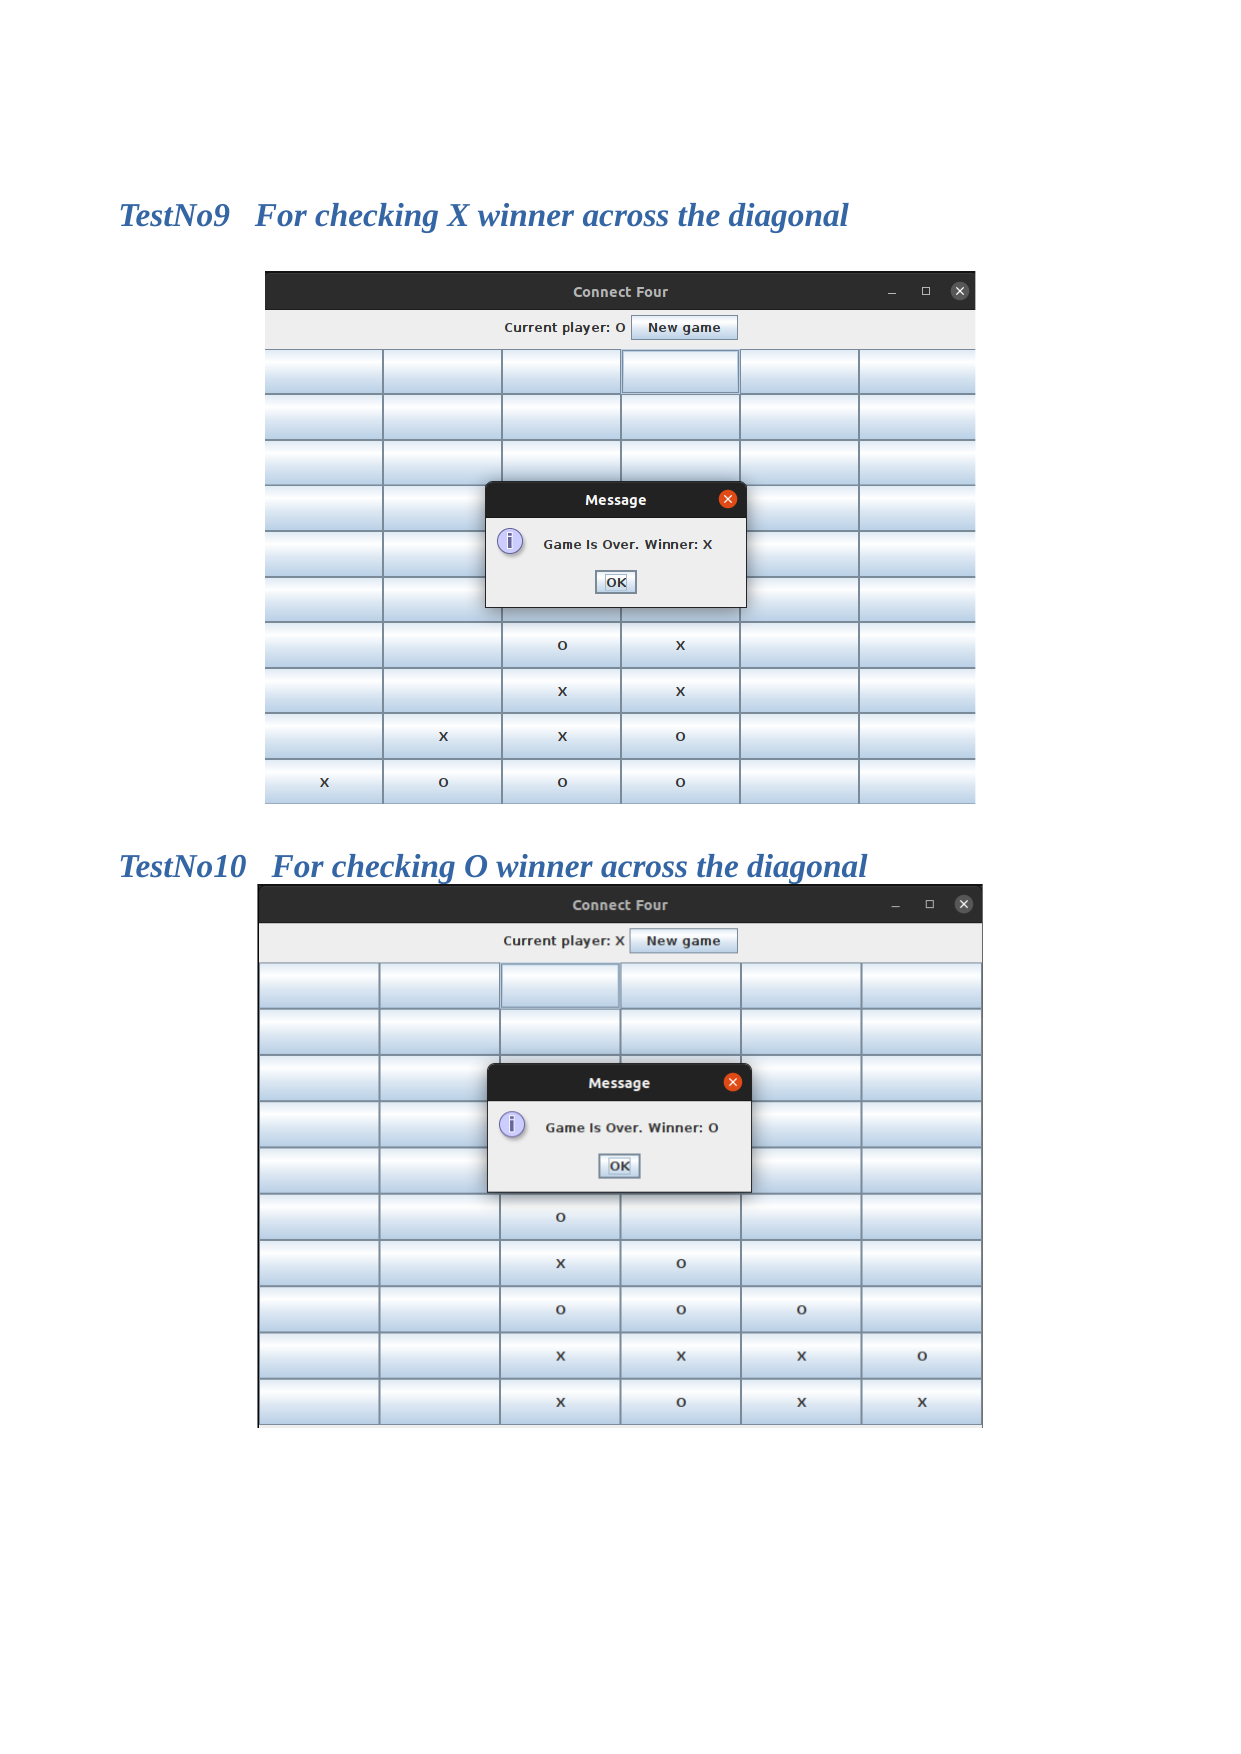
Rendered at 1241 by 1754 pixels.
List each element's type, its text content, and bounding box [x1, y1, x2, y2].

text TestNo9 For checking X winner across the diagonal [118, 195, 1122, 233]
picture [257, 884, 983, 1428]
text TestNo10 For checking O winner across the diagonal [118, 846, 1122, 885]
picture [265, 271, 976, 804]
